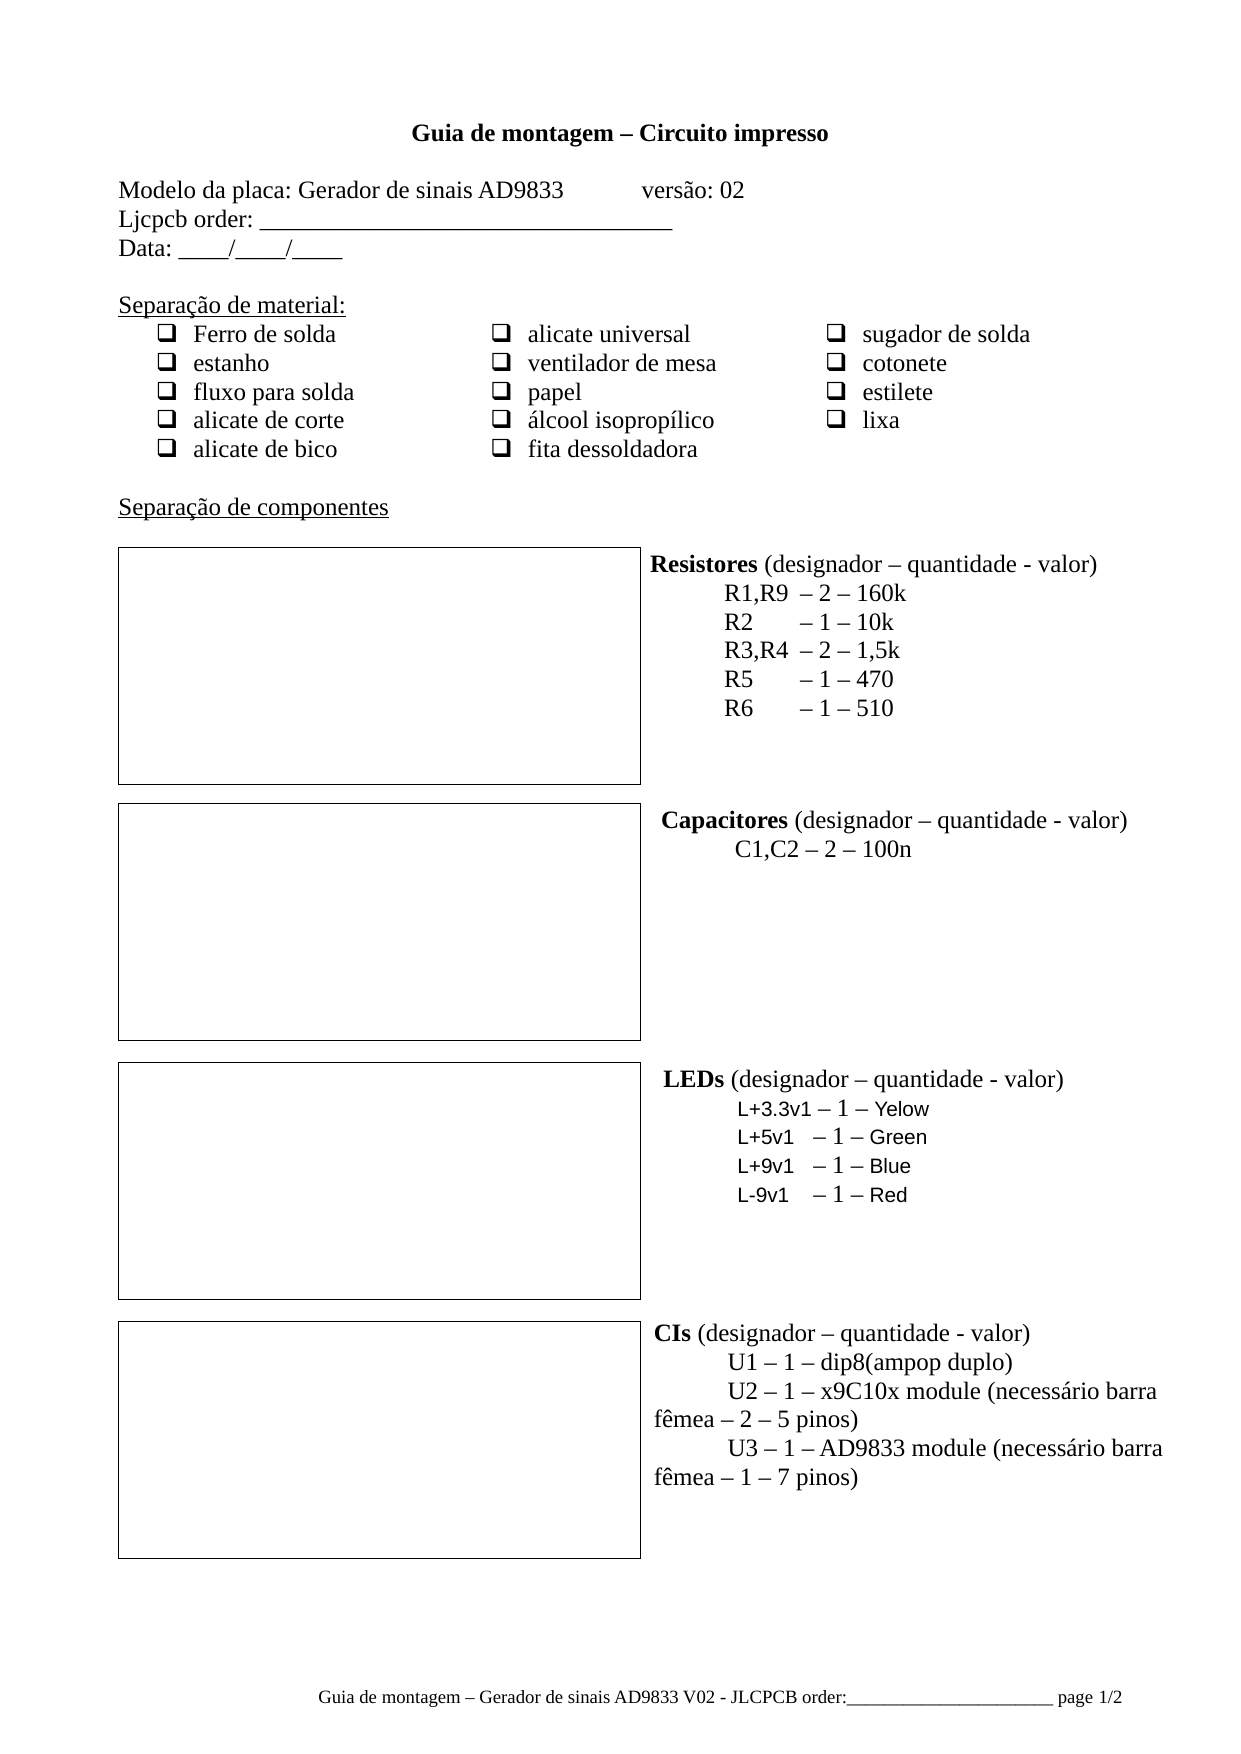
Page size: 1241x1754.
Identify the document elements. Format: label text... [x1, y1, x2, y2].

list papel [490, 377, 787, 406]
list cotonete [825, 348, 1122, 377]
list Ferro de solda [156, 319, 453, 348]
list álcool isopropílico [490, 406, 787, 434]
text Separação de componentes [118, 492, 1122, 521]
text Separação de material: [118, 291, 1122, 319]
list alicate de corte [156, 406, 453, 434]
list alicate universal [490, 319, 787, 348]
list alicate de bico [156, 434, 453, 463]
list ventilador de mesa [490, 348, 787, 377]
list fluxo para solda [156, 377, 453, 406]
list sugador de solda [825, 319, 1122, 348]
text Data: ____/____/____ [118, 233, 1122, 262]
list estanho [156, 348, 453, 377]
list fita dessoldadora [490, 434, 787, 463]
text Guia de montagem – Circuito impresso [118, 118, 1122, 147]
list lixa [825, 406, 1122, 434]
text Modelo da placa: Gerador de sinais AD9833 versão: 02 [118, 176, 1122, 204]
text Ljcpcb order: _________________________________ [118, 204, 1122, 233]
list estilete [825, 377, 1122, 406]
